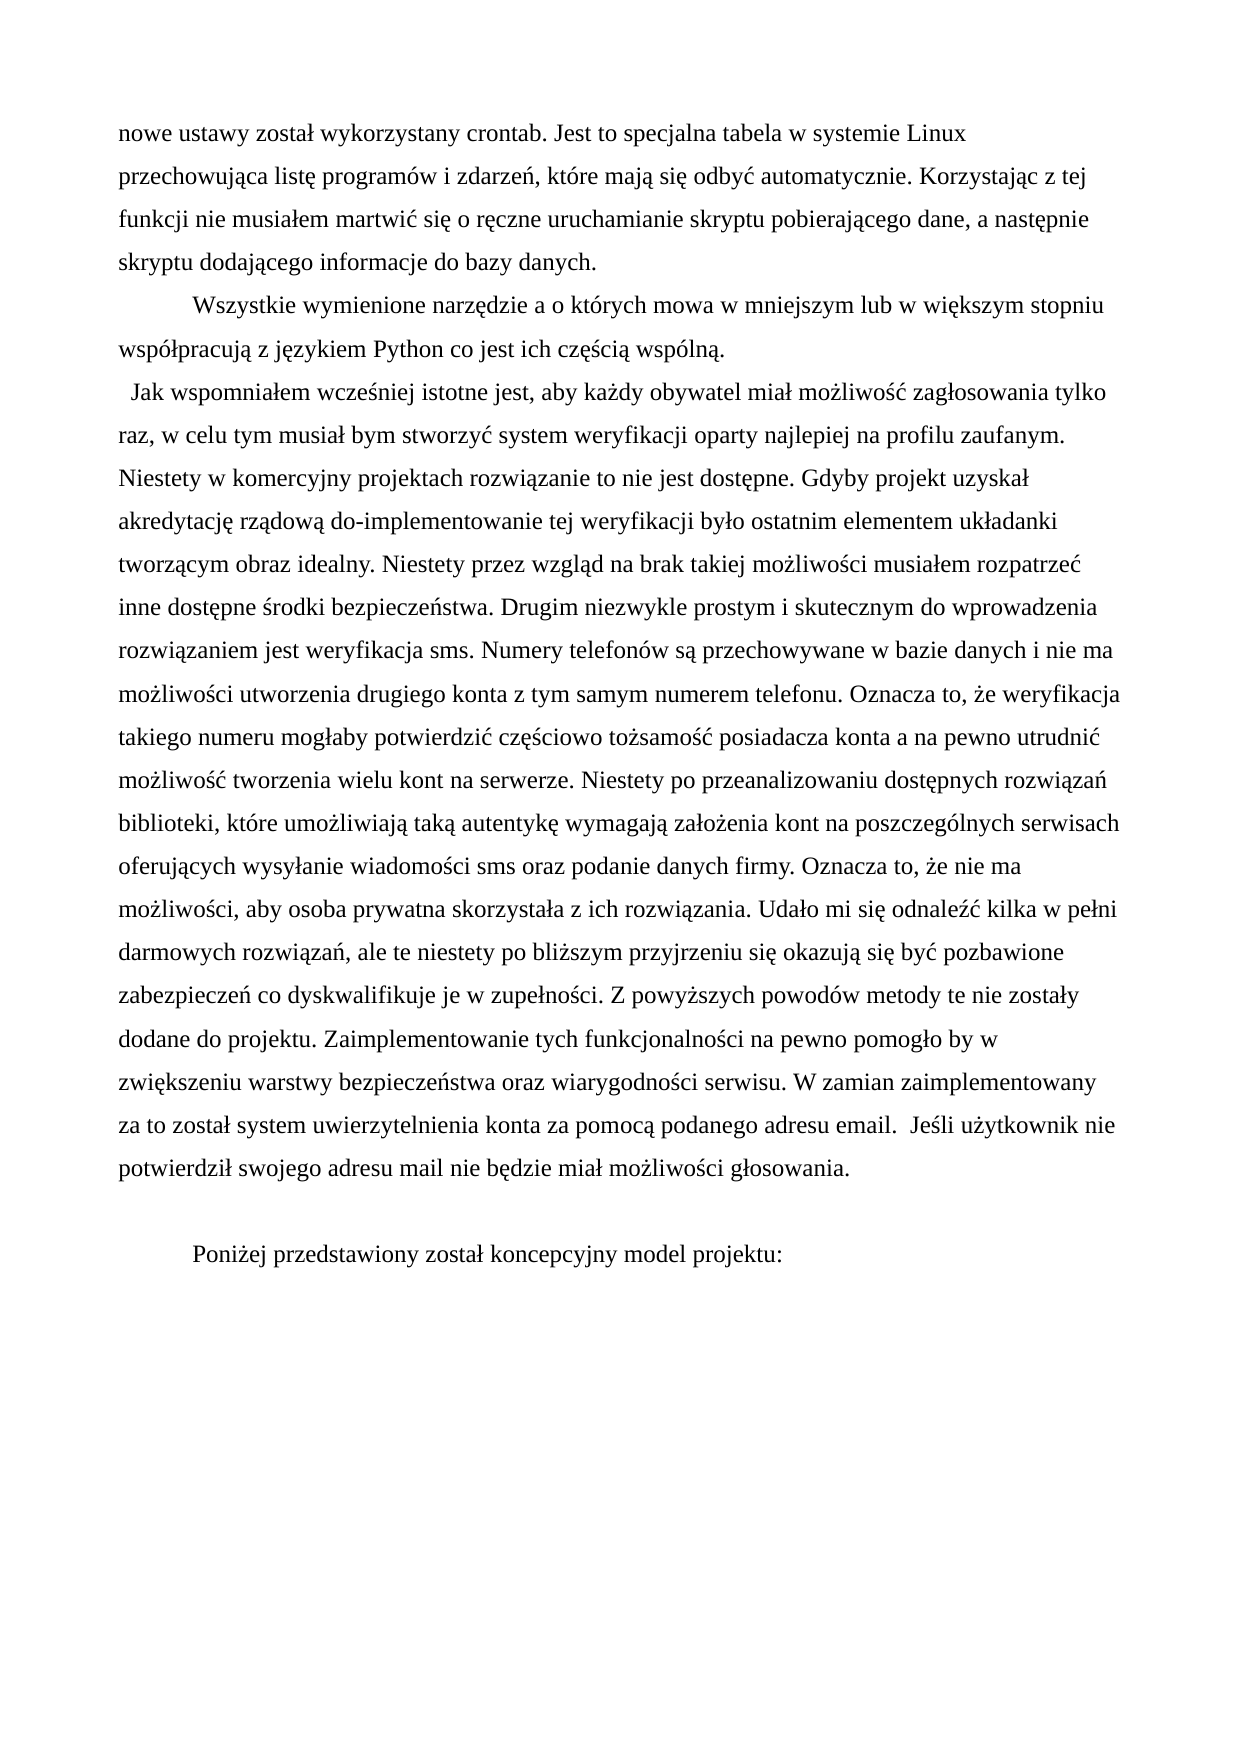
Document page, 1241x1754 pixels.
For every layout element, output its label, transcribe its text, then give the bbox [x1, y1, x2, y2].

text Wszystkie wymienione narzędzie a o których mowa w mniejszym lub w większym stopniu współpracują z językiem Python co jest ich częścią wspólną. [118, 291, 1122, 362]
text nowe ustawy został wykorzystany crontab. Jest to specjalna tabela w systemie Linux przechowująca listę programów i zdarzeń, które mają się odbyć automatycznie. Korzystając z tej funkcji nie musiałem martwić się o ręczne uruchamianie skryptu pobierającego dane, a następnie skryptu dodającego informacje do bazy danych. [118, 118, 1122, 276]
text Jak wspomniałem wcześniej istotne jest, aby każdy obywatel miał możliwość zagłosowania tylko raz, w celu tym musiał bym stworzyć system weryfikacji oparty najlepiej na profilu zaufanym. Niestety w komercyjny projektach rozwiązanie to nie jest dostępne. Gdyby projekt uzyskał akredytację rządową do-implementowanie tej weryfikacji było ostatnim elementem układanki tworzącym obraz idealny. Niestety przez wzgląd na brak takiej możliwości musiałem rozpatrzeć inne dostępne środki bezpieczeństwa. Drugim niezwykle prostym i skutecznym do wprowadzenia rozwiązaniem jest weryfikacja sms. Numery telefonów są przechowywane w bazie danych i nie ma możliwości utworzenia drugiego konta z tym samym numerem telefonu. Oznacza to, że weryfikacja takiego numeru mogłaby potwierdzić częściowo tożsamość posiadacza konta a na pewno utrudnić możliwość tworzenia wielu kont na serwerze. Niestety po przeanalizowaniu dostępnych rozwiązań biblioteki, które umożliwiają taką autentykę wymagają założenia kont na poszczególnych serwisach oferujących wysyłanie wiadomości sms oraz podanie danych firmy. Oznacza to, że nie ma możliwości, aby osoba prywatna skorzystała z ich rozwiązania. Udało mi się odnaleźć kilka w pełni darmowych rozwiązań, ale te niestety po bliższym przyjrzeniu się okazują się być pozbawione zabezpieczeń co dyskwalifikuje je w zupełności. Z powyższych powodów metody te nie zostały dodane do projektu. Zaimplementowanie tych funkcjonalności na pewno pomogło by w zwiększeniu warstwy bezpieczeństwa oraz wiarygodności serwisu. W zamian zaimplementowany za to został system uwierzytelnienia konta za pomocą podanego adresu email. Jeśli użytkownik nie potwierdził swojego adresu mail nie będzie miał możliwości głosowania. [118, 377, 1122, 1182]
text Poniżej przedstawiony został koncepcyjny model projektu: [118, 1239, 1122, 1268]
